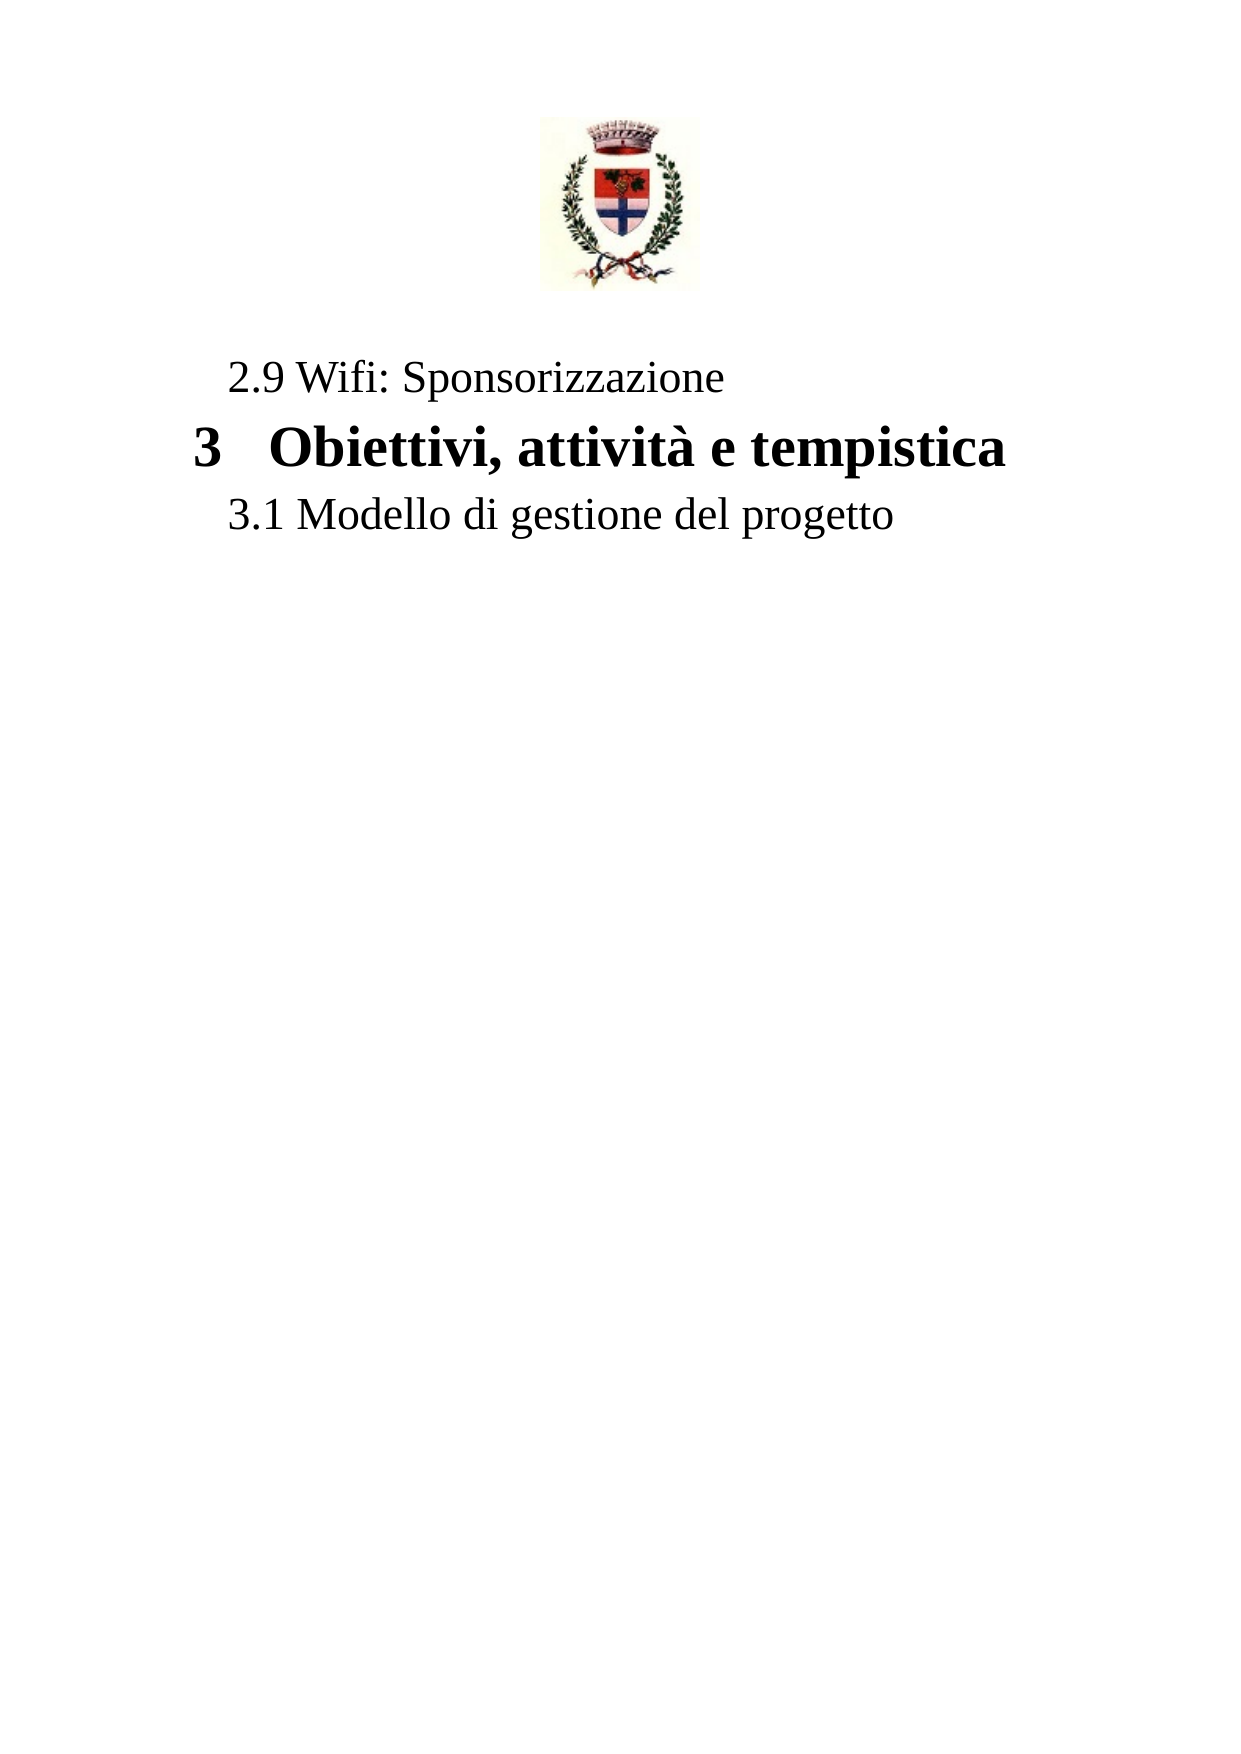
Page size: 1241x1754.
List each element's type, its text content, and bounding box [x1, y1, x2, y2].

text 3 Obiettivi, attività e tempistica [118, 408, 1122, 480]
text 2.9 Wifi: Sponsorizzazione [118, 350, 1122, 402]
picture [540, 117, 700, 291]
text 3.1 Modello di gestione del progetto [118, 486, 1122, 539]
